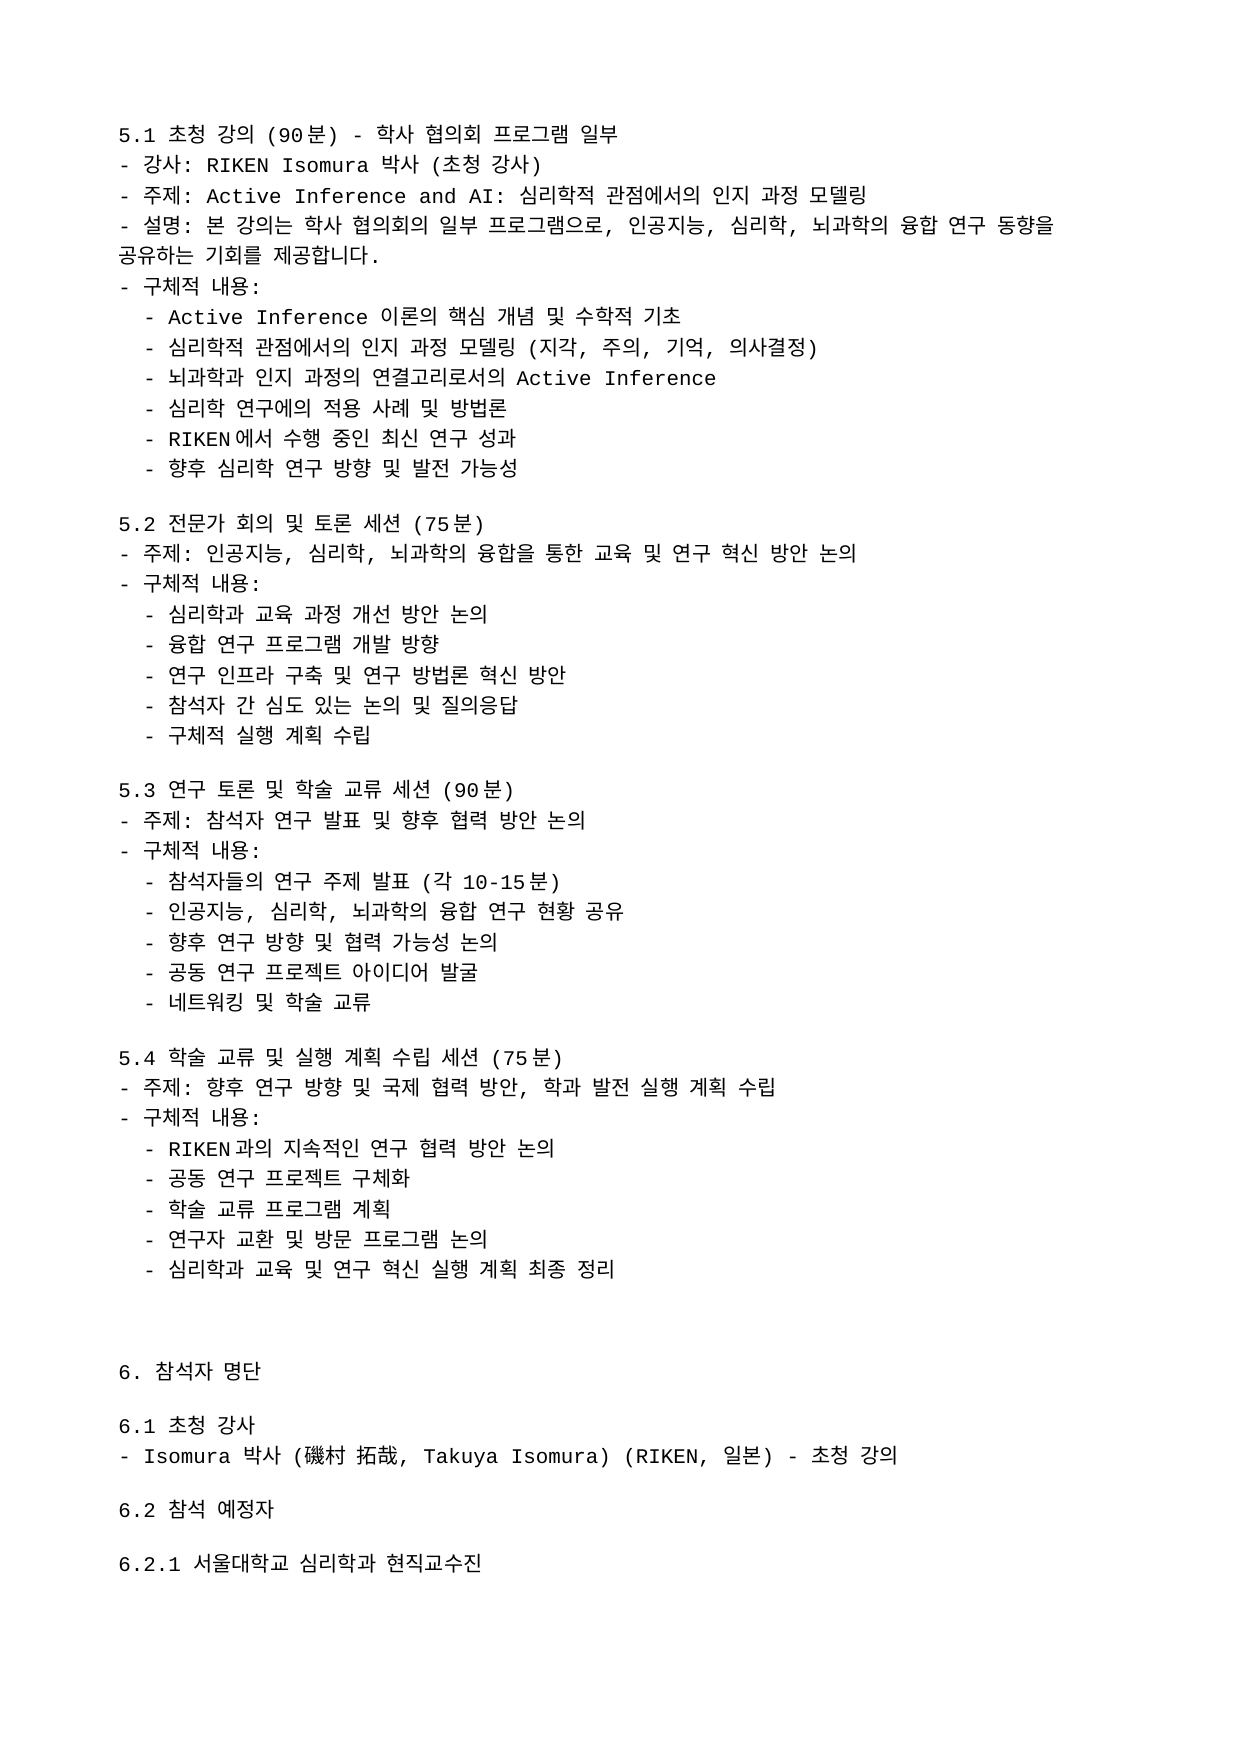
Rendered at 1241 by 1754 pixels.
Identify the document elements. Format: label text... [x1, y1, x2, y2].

text - 네트워킹 및 학술 교류 [118, 987, 1122, 1017]
text 5.1 초청 강의 (90분) - 학사 협의회 프로그램 일부 [118, 118, 1122, 148]
text - 구체적 내용: [118, 270, 1122, 301]
text - 융합 연구 프로그램 개발 방향 [118, 628, 1122, 659]
text 5.2 전문가 회의 및 토론 세션 (75분) [118, 507, 1122, 537]
text - Isomura 박사 (磯村 拓哉, Takuya Isomura) (RIKEN, 일본) - 초청 강의 [118, 1439, 1122, 1470]
text - RIKEN에서 수행 중인 최신 연구 성과 [118, 422, 1122, 453]
text - 구체적 실행 계획 수립 [118, 720, 1122, 750]
text - 향후 연구 방향 및 협력 가능성 논의 [118, 926, 1122, 956]
text 6. 참석자 명단 [118, 1355, 1122, 1385]
text - 심리학과 교육 과정 개선 방안 논의 [118, 598, 1122, 628]
text - 공동 연구 프로젝트 아이디어 발굴 [118, 956, 1122, 987]
text - 인공지능, 심리학, 뇌과학의 융합 연구 현황 공유 [118, 895, 1122, 926]
text - 향후 심리학 연구 방향 및 발전 가능성 [118, 453, 1122, 483]
text - 연구자 교환 및 방문 프로그램 논의 [118, 1223, 1122, 1254]
text - 주제: 인공지능, 심리학, 뇌과학의 융합을 통한 교육 및 연구 혁신 방안 논의 [118, 537, 1122, 568]
text - 주제: Active Inference and AI: 심리학적 관점에서의 인지 과정 모델링 [118, 179, 1122, 209]
text - 심리학과 교육 및 연구 혁신 실행 계획 최종 정리 [118, 1254, 1122, 1284]
text 5.3 연구 토론 및 학술 교류 세션 (90분) [118, 774, 1122, 804]
text - 구체적 내용: [118, 834, 1122, 865]
text - 설명: 본 강의는 학사 협의회의 일부 프로그램으로, 인공지능, 심리학, 뇌과학의 융합 연구 동향을 공유하는 기회를 제공합니다. [118, 209, 1122, 270]
text - 공동 연구 프로젝트 구체화 [118, 1162, 1122, 1193]
text - 학술 교류 프로그램 계획 [118, 1193, 1122, 1223]
text - 주제: 참석자 연구 발표 및 향후 협력 방안 논의 [118, 804, 1122, 834]
text 5.4 학술 교류 및 실행 계획 수립 세션 (75분) [118, 1041, 1122, 1071]
text 6.2.1 서울대학교 심리학과 현직교수진 [118, 1548, 1122, 1578]
text - 구체적 내용: [118, 568, 1122, 598]
text - Active Inference 이론의 핵심 개념 및 수학적 기초 [118, 301, 1122, 331]
text - RIKEN과의 지속적인 연구 협력 방안 논의 [118, 1132, 1122, 1162]
text - 참석자 간 심도 있는 논의 및 질의응답 [118, 689, 1122, 720]
text 6.2 참석 예정자 [118, 1493, 1122, 1524]
text - 심리학 연구에의 적용 사례 및 방법론 [118, 392, 1122, 422]
text - 구체적 내용: [118, 1102, 1122, 1132]
text - 심리학적 관점에서의 인지 과정 모델링 (지각, 주의, 기억, 의사결정) [118, 331, 1122, 361]
text - 참석자들의 연구 주제 발표 (각 10-15분) [118, 865, 1122, 895]
text 6.1 초청 강사 [118, 1409, 1122, 1439]
text - 뇌과학과 인지 과정의 연결고리로서의 Active Inference [118, 361, 1122, 392]
text - 연구 인프라 구축 및 연구 방법론 혁신 방안 [118, 659, 1122, 689]
text - 강사: RIKEN Isomura 박사 (초청 강사) [118, 148, 1122, 179]
text - 주제: 향후 연구 방향 및 국제 협력 방안, 학과 발전 실행 계획 수립 [118, 1071, 1122, 1102]
